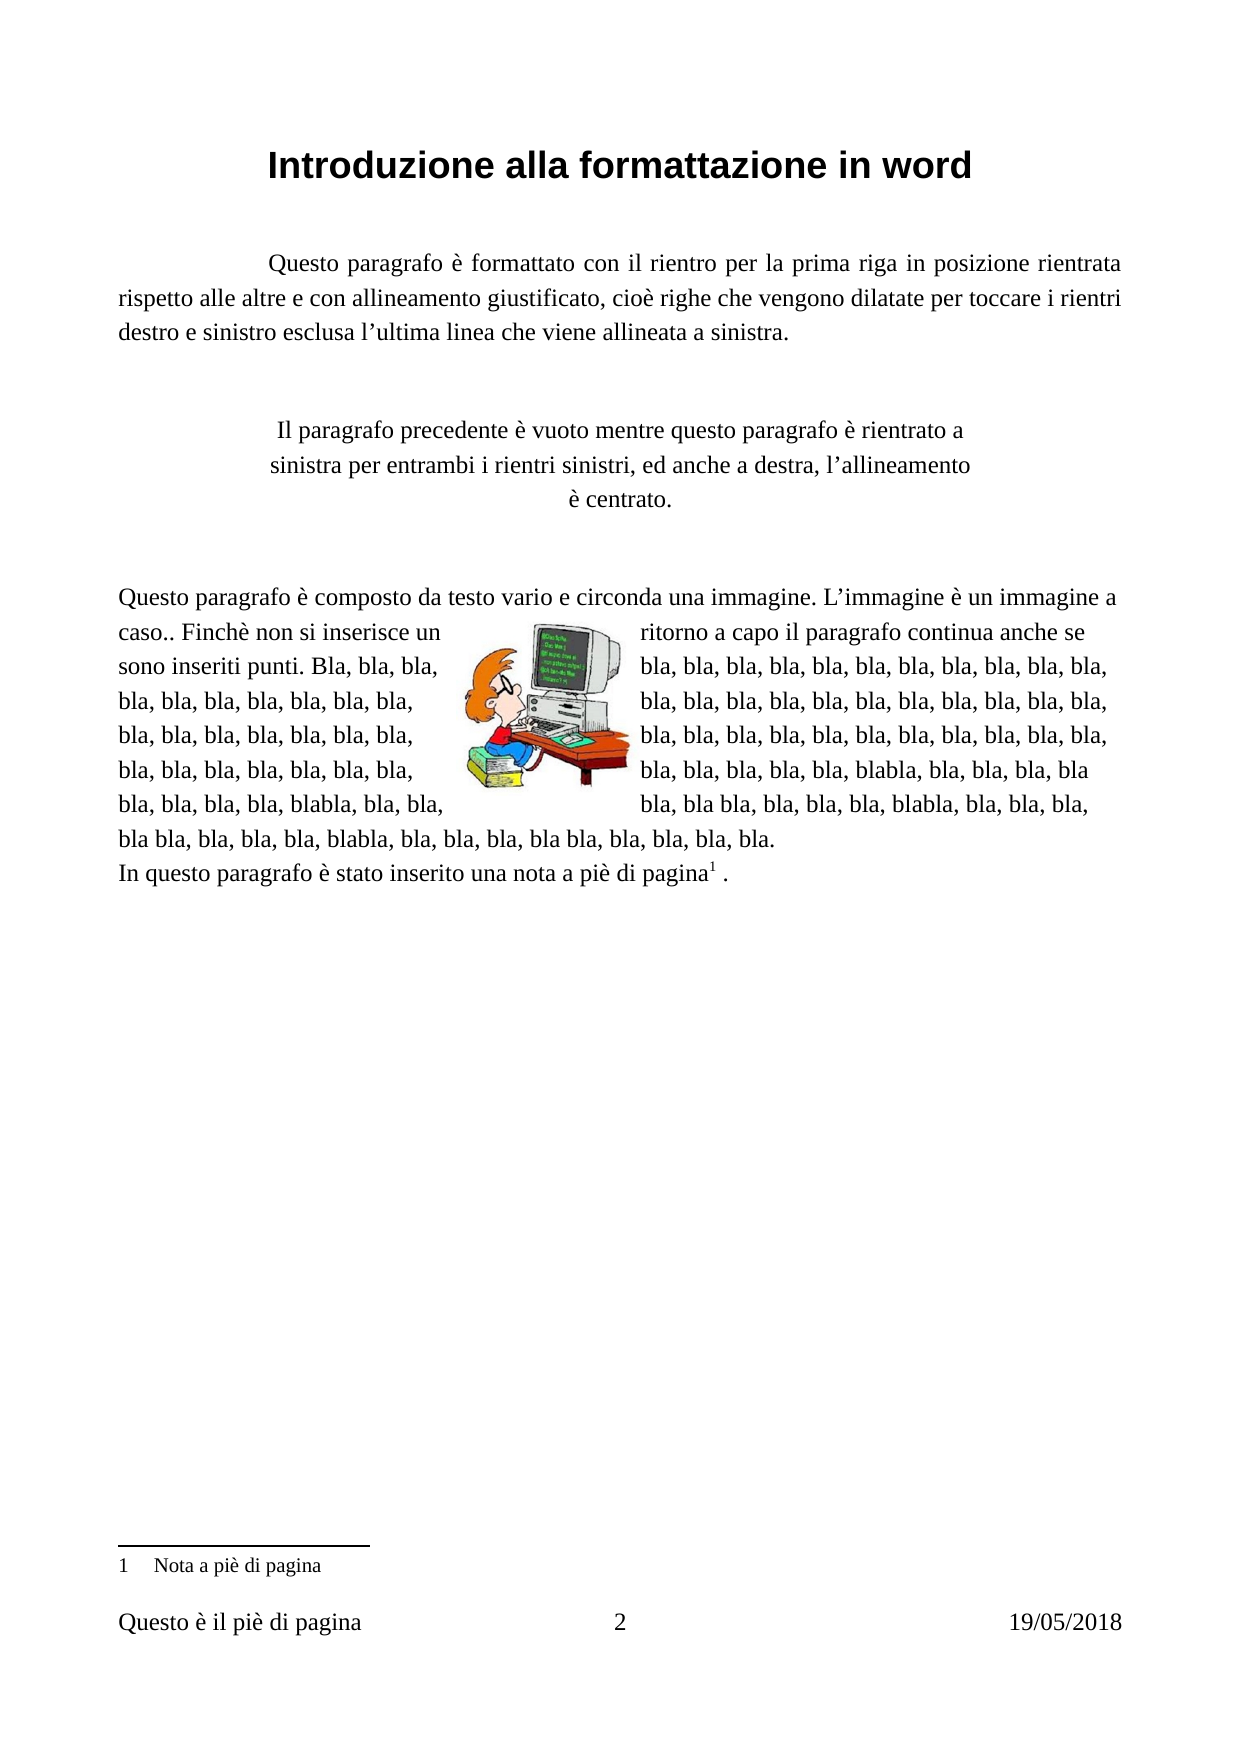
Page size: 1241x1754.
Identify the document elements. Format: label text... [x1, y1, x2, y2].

text In questo paragrafo è stato inserito una nota a piè di pagina . [118, 858, 1122, 887]
text Questo paragrafo è formattato con il rientro per la prima riga in posizione rientrata rispetto alle altre e con allineamento giustificato, cioè righe che vengono dilatate per toccare i rientri destro e sinistro esclusa l’ultima linea che viene allineata a sinistra. [118, 248, 1122, 346]
text Il paragrafo precedente è vuoto mentre questo paragrafo è rientrato a sinistra per entrambi i rientri sinistri, ed anche a destra, l’allineamento è centrato. [268, 415, 972, 513]
text Nota a piè di pagina [118, 1553, 1122, 1577]
text Questo paragrafo è composto da testo vario e circonda una immagine. L’immagine è un immagine a caso.. Finchè non si inserisce un ritorno a capo il paragrafo continua anche se sono inseriti punti. Bla, bla, bla, bla, bla, bla, bla, bla, bla, bla, bla, bla, bla, bla, bla, bla, bla, bla, bla, bla, bla, bla, bla, bla, bla, bla, bla, bla, bla, bla, bla, bla, bla, bla, bla, bla, bla, bla, bla, bla, bla, bla, bla, bla, bla, bla, bla, bla, bla, bla, bla, bla, bla, bla, bla, bla, bla, bla, bla, bla, bla, bla, blabla, bla, bla, bla, bla bla, bla, bla, bla, blabla, bla, bla, bla, bla bla, bla, bla, bla, blabla, bla, bla, bla, bla bla, bla, bla, bla, blabla, bla, bla, bla, bla bla, bla, bla, bla, bla. [118, 582, 1122, 853]
picture [456, 615, 640, 796]
subtitle Introduzione alla formattazione in word [118, 143, 1122, 187]
